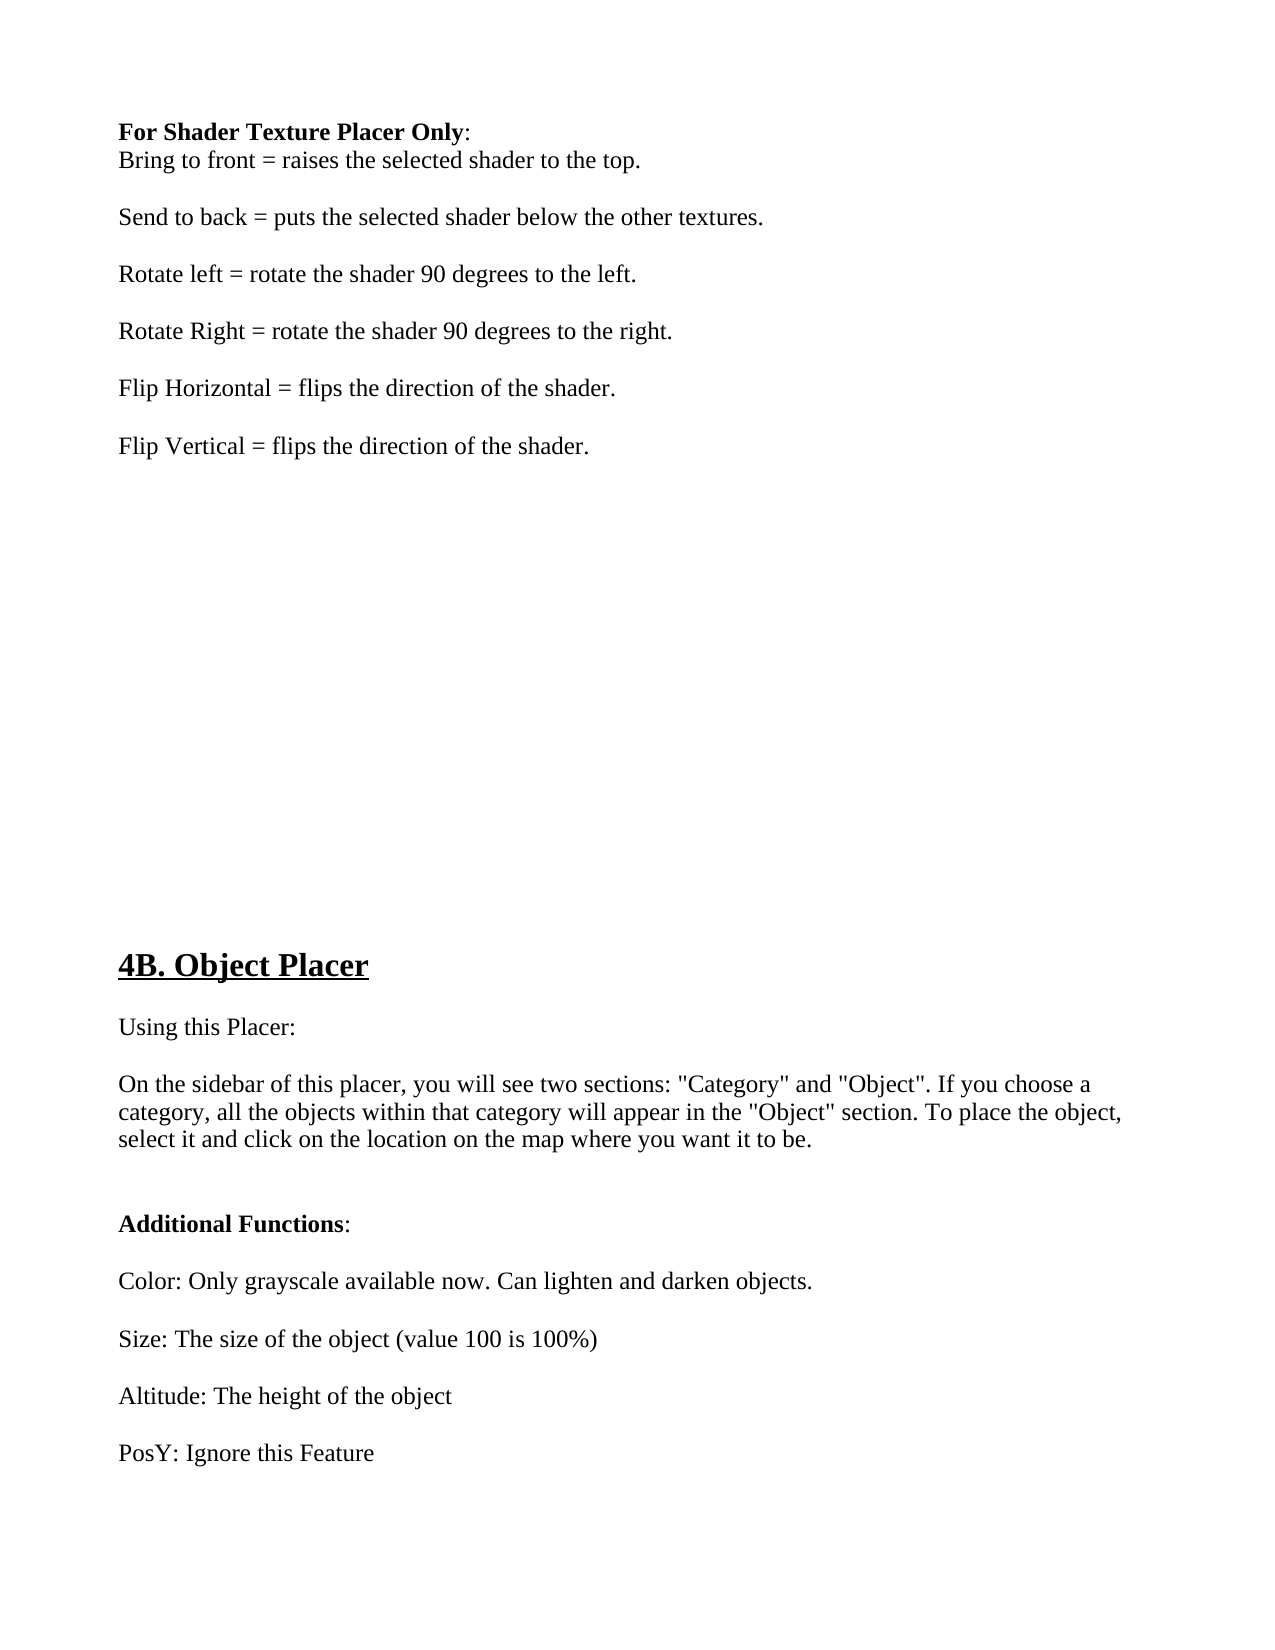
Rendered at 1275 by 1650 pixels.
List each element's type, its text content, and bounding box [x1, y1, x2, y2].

text Rotate left = rotate the shader 90 degrees to the left. [118, 260, 1157, 288]
text For Shader Texture Placer Only: [118, 118, 1157, 146]
text Bring to front = raises the selected shader to the top. [118, 146, 1157, 173]
text Flip Vertical = flips the direction of the shader. [118, 432, 1157, 459]
text Size: The size of the object (value 100 is 100%) [118, 1325, 1157, 1352]
text 4B. Object Placer [118, 946, 1157, 983]
text Color: Only grayscale available now. Can lighten and darken objects. [118, 1267, 1157, 1295]
text [118, 1496, 1157, 1524]
text Altitude: The height of the object [118, 1382, 1157, 1409]
text Flip Horizontal = flips the direction of the shader. [118, 374, 1157, 402]
text Additional Functions: [118, 1183, 1157, 1238]
text Using this Placer: [118, 1013, 1157, 1041]
text Send to back = puts the selected shader below the other textures. [118, 203, 1157, 231]
text Rotate Right = rotate the shader 90 degrees to the right. [118, 317, 1157, 345]
text On the sidebar of this placer, you will see two sections: "Category" and "Object". If you choose a category, all the objects within that category will appear in the "Object" section. To place the object, select it and click on the location on the map where you want it to be. [118, 1070, 1157, 1153]
text PosY: Ignore this Feature [118, 1439, 1157, 1467]
